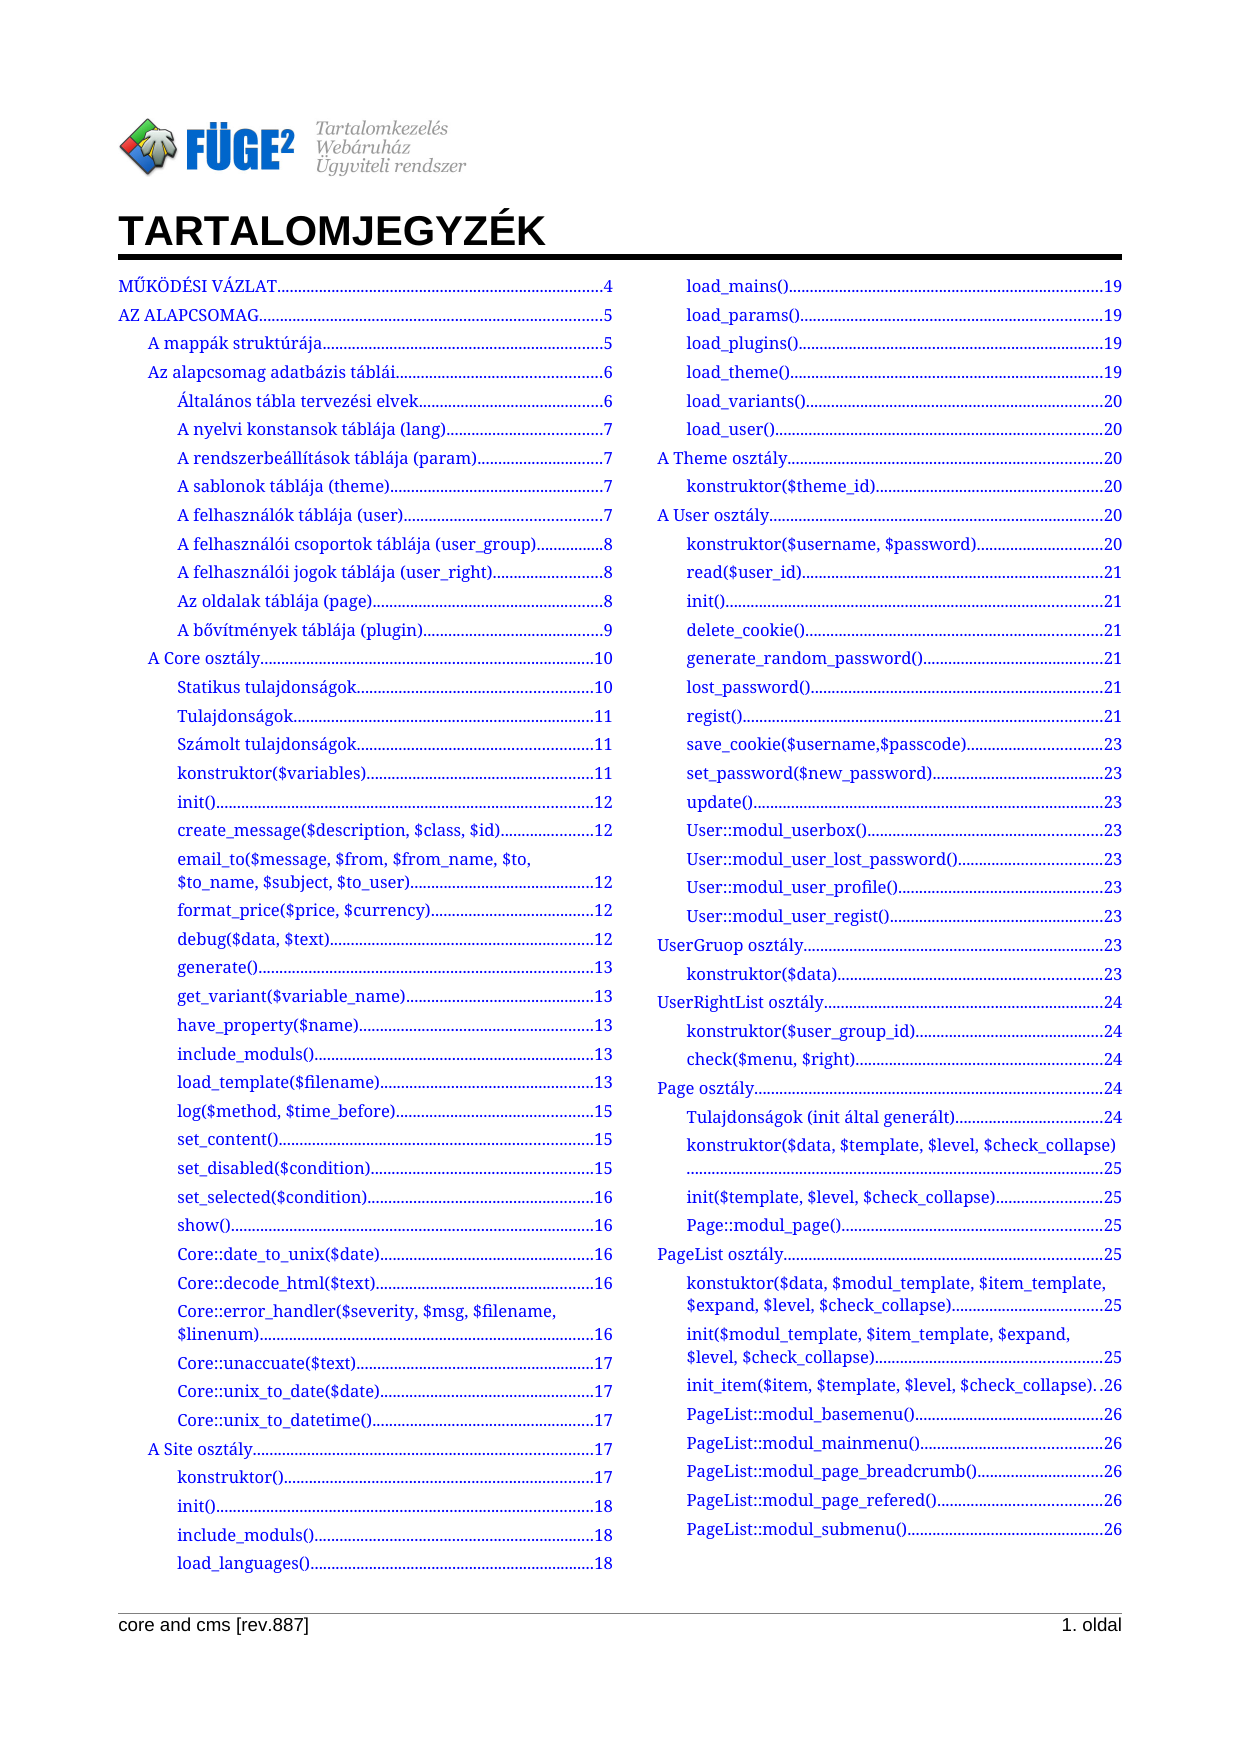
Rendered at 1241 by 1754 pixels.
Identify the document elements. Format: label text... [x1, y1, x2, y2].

text Core::unix_to_datetime() 17 [177, 1408, 613, 1431]
text load_mains() 19 [686, 274, 1122, 297]
text Tulajdonságok 11 [177, 704, 613, 727]
text load_template($filename) 13 [177, 1071, 613, 1093]
text A bővítmények táblája (plugin) 9 [177, 618, 613, 641]
text update() 23 [686, 790, 1122, 813]
text A nyelvi konstansok táblája (lang) 7 [177, 418, 613, 441]
text Core::date_to_unix($date) 16 [177, 1243, 613, 1265]
picture [118, 118, 473, 177]
text load_plugins() 19 [686, 332, 1122, 354]
text create_message($description, $class, $id) 12 [177, 819, 613, 842]
text set_selected($condition) 16 [177, 1185, 613, 1208]
text init() 12 [177, 790, 613, 813]
text konstruktor($username, $password) 20 [686, 532, 1122, 555]
text PageList::modul_submenu() 26 [686, 1517, 1122, 1540]
text Általános tábla tervezési elvek 6 [177, 389, 613, 412]
text set_password($new_password) 23 [686, 762, 1122, 784]
text init() 18 [177, 1494, 613, 1517]
text A rendszerbeállítások táblája (param) 7 [177, 446, 613, 469]
text A User osztály 20 [657, 504, 1122, 526]
text konstruktor($data) 23 [686, 962, 1122, 985]
text save_cookie($username,$passcode) 23 [686, 733, 1122, 756]
text set_content() 15 [177, 1128, 613, 1151]
text Core::unaccuate($text) 17 [177, 1351, 613, 1374]
text Az alapcsomag 5 [118, 303, 613, 326]
text User::modul_userbox() 23 [686, 819, 1122, 842]
text debug($data, $text) 12 [177, 927, 613, 950]
text PageList::modul_basemenu() 26 [686, 1403, 1122, 1425]
text PageList::modul_page_breadcrumb() 26 [686, 1460, 1122, 1483]
text A felhasználói jogok táblája (user_right) 8 [177, 561, 613, 584]
text User::modul_user_profile() 23 [686, 876, 1122, 899]
text PageList osztály 25 [657, 1243, 1122, 1265]
text Core::decode_html($text) 16 [177, 1271, 613, 1294]
text Page osztály 24 [657, 1077, 1122, 1099]
text User::modul_user_lost_password() 23 [686, 847, 1122, 870]
text generate_random_password() 21 [686, 647, 1122, 670]
text Page::modul_page() 25 [686, 1214, 1122, 1237]
text load_theme() 19 [686, 361, 1122, 383]
text konstruktor($variables) 11 [177, 762, 613, 784]
text PageList::modul_mainmenu() 26 [686, 1431, 1122, 1454]
text Az oldalak táblája (page) 8 [177, 590, 613, 612]
text lost_password() 21 [686, 676, 1122, 698]
text UserGruop osztály 23 [657, 933, 1122, 956]
text check($menu, $right) 24 [686, 1048, 1122, 1071]
text A sablonok táblája (theme) 7 [177, 475, 613, 498]
text konstruktor($user_group_id) 24 [686, 1019, 1122, 1042]
text read($user_id) 21 [686, 561, 1122, 584]
text konstruktor($data, $template, $level, $check_collapse) 25 [686, 1134, 1122, 1179]
text set_disabled($condition) 15 [177, 1157, 613, 1179]
text load_user() 20 [686, 418, 1122, 441]
text format_price($price, $currency) 12 [177, 899, 613, 922]
text init() 21 [686, 590, 1122, 612]
text Működési vázlat 4 [118, 274, 613, 297]
text include_moduls() 13 [177, 1042, 613, 1065]
text delete_cookie() 21 [686, 618, 1122, 641]
text A felhasználói csoportok táblája (user_group) 8 [177, 532, 613, 555]
text get_variant($variable_name) 13 [177, 985, 613, 1007]
text Core::error_handler($severity, $msg, $filename, $linenum) 16 [177, 1300, 613, 1345]
text konstruktor($theme_id) 20 [686, 475, 1122, 498]
text A Site osztály 17 [148, 1437, 613, 1460]
text init($template, $level, $check_collapse) 25 [686, 1185, 1122, 1208]
text A Theme osztály 20 [657, 446, 1122, 469]
text A mappák struktúrája 5 [148, 332, 613, 354]
text PageList::modul_page_refered() 26 [686, 1488, 1122, 1511]
text Tulajdonságok (init által generált) 24 [686, 1105, 1122, 1128]
text load_languages() 18 [177, 1552, 613, 1574]
text have_property($name) 13 [177, 1013, 613, 1036]
subtitle Tartalomjegyzék [118, 207, 1122, 254]
text Számolt tulajdonságok 11 [177, 733, 613, 756]
text email_to($message, $from, $from_name, $to, $to_name, $subject, $to_user) 12 [177, 847, 613, 893]
text konstuktor($data, $modul_template, $item_template, $expand, $level, $check_collapse) 25 [686, 1271, 1122, 1317]
text init($modul_template, $item_template, $expand, $level, $check_collapse) 25 [686, 1323, 1122, 1368]
text generate() 13 [177, 956, 613, 979]
text show() 16 [177, 1214, 613, 1237]
text init_item($item, $template, $level, $check_collapse) 26 [686, 1374, 1122, 1397]
text include_moduls() 18 [177, 1523, 613, 1546]
text load_params() 19 [686, 303, 1122, 326]
text load_variants() 20 [686, 389, 1122, 412]
text log($method, $time_before) 15 [177, 1099, 613, 1122]
text A felhasználók táblája (user) 7 [177, 504, 613, 526]
text Statikus tulajdonságok 10 [177, 676, 613, 698]
text A Core osztály 10 [148, 647, 613, 670]
text User::modul_user_regist() 23 [686, 905, 1122, 927]
text regist() 21 [686, 704, 1122, 727]
text Az alapcsomag adatbázis táblái 6 [148, 361, 613, 383]
text Core::unix_to_date($date) 17 [177, 1380, 613, 1403]
text UserRightList osztály 24 [657, 991, 1122, 1013]
text konstruktor() 17 [177, 1466, 613, 1488]
